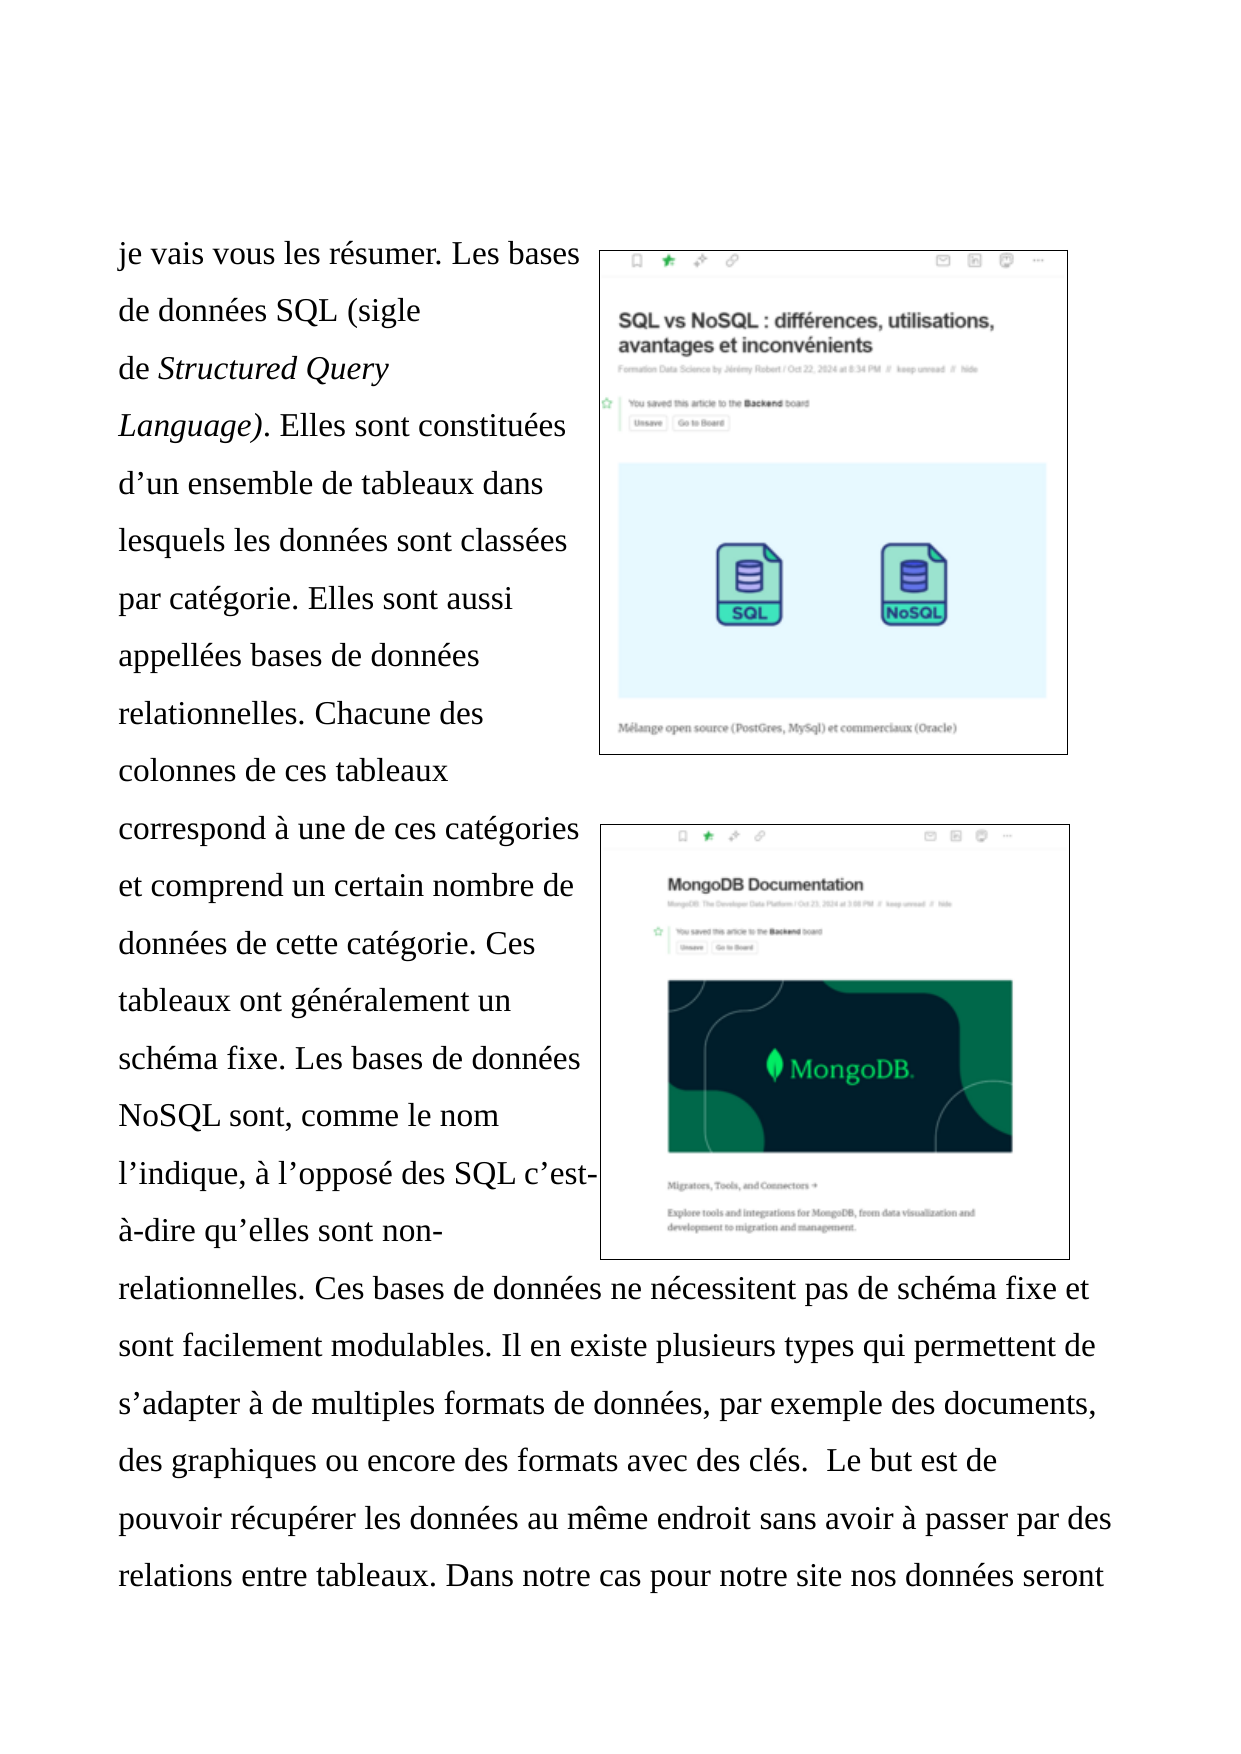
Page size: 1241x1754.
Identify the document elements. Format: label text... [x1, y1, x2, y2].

text je vais vous les résumer. Les bases de données SQL (sigle de Structured Query Language). Elles sont constituées d’un ensemble de tableaux dans lesquels les données sont classées par catégorie. Elles sont aussi appellées bases de données relationnelles. Chacune des colonnes de ces tableaux correspond à une de ces catégories et comprend un certain nombre de données de cette catégorie. Ces tableaux ont généralement un schéma fixe. Les bases de données NoSQL sont, comme le nom l’indique, à l’opposé des SQL c’est-à-dire qu’elles sont non-relationnelles. Ces bases de données ne nécessitent pas de schéma fixe et sont facilement modulables. Il en existe plusieurs types qui permettent de s’adapter à de multiples formats de données, par exemple des documents, des graphiques ou encore des formats avec des clés. Le but est de pouvoir récupérer les données au même endroit sans avoir à passer par des relations entre tableaux. Dans notre cas pour notre site nos données seront [118, 233, 1122, 1594]
picture [601, 252, 1065, 752]
picture [603, 826, 1067, 1257]
